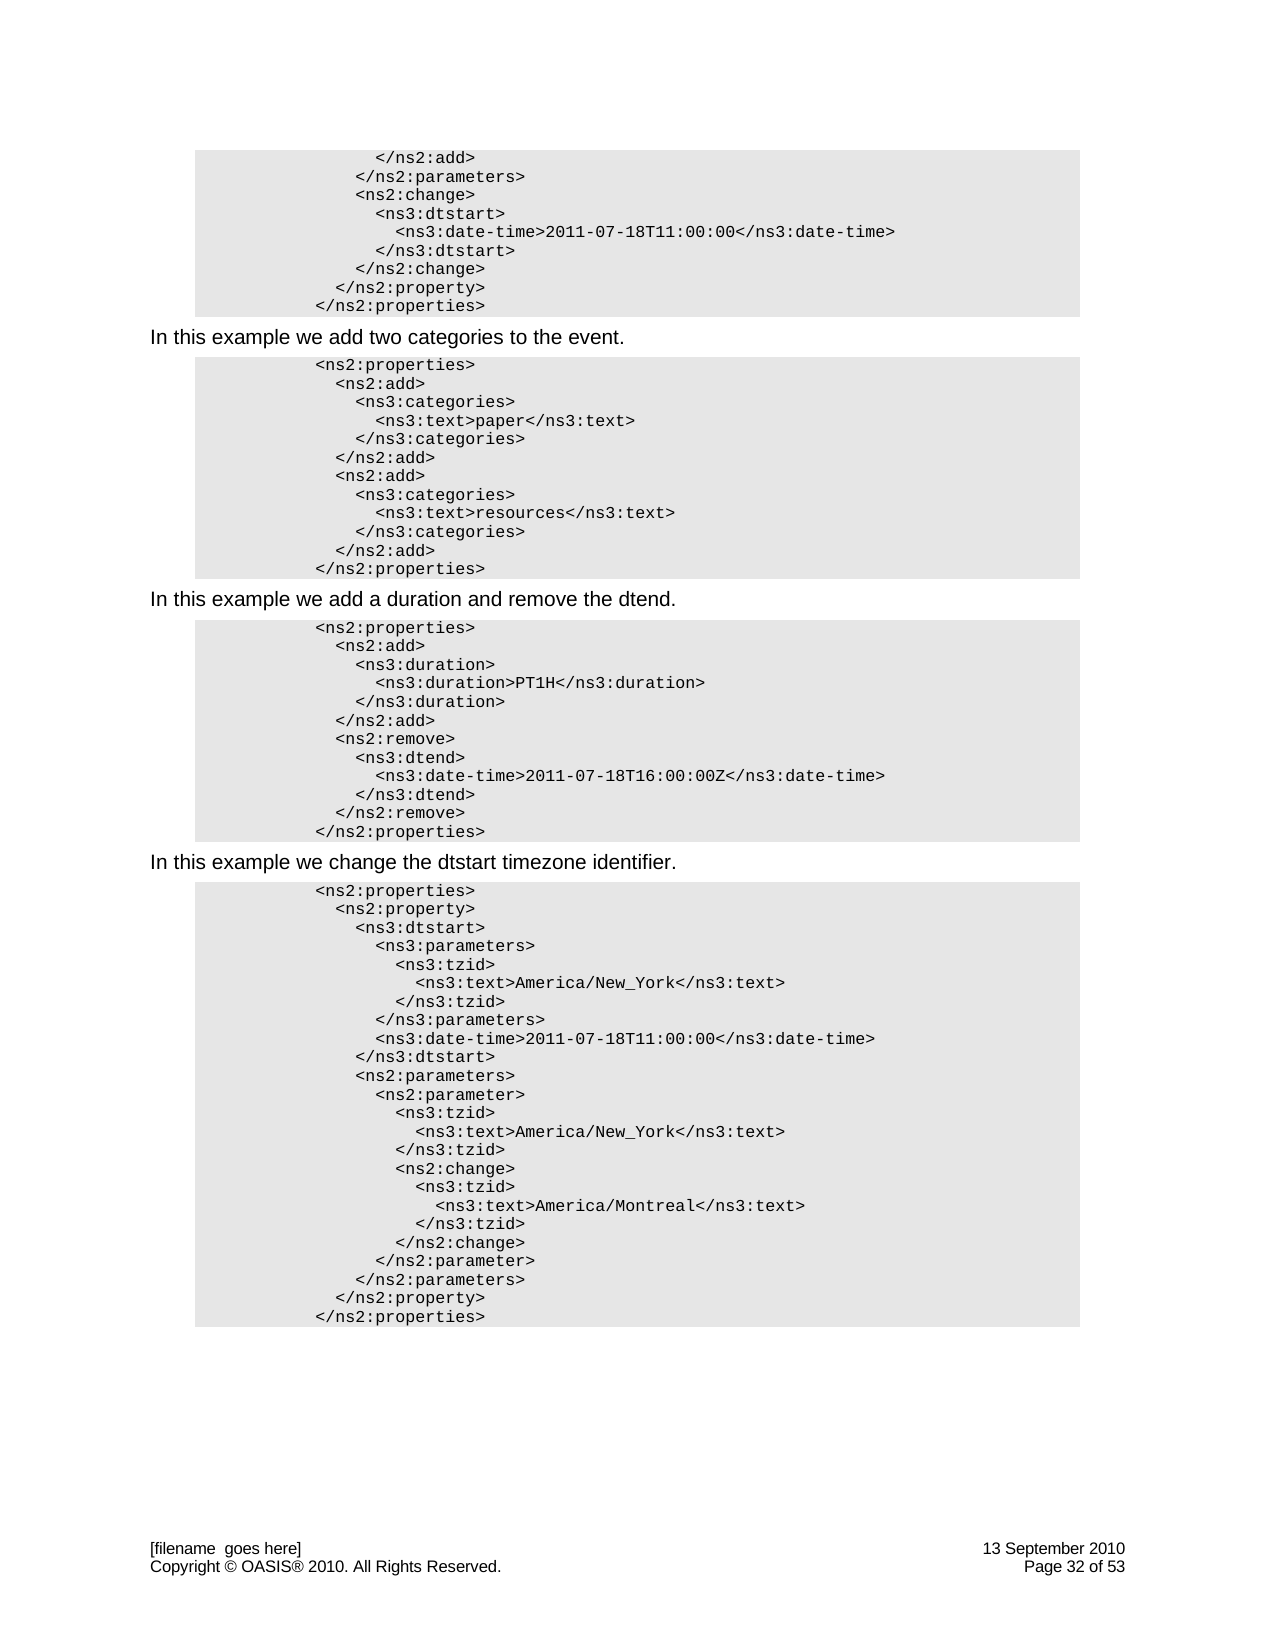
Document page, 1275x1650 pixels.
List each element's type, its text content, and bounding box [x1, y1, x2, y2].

text <ns3:date-time>2011-07-18T11:00:00</ns3:date-time> [195, 224, 1080, 243]
text <ns2:add> [195, 376, 1080, 394]
text <ns3:duration>PT1H</ns3:duration> [195, 675, 1080, 694]
text </ns3:duration> [195, 694, 1080, 712]
text <ns2:remove> [195, 731, 1080, 749]
text <ns2:add> [195, 638, 1080, 657]
text </ns2:add> [195, 542, 1080, 561]
text </ns3:tzid> [195, 994, 1080, 1012]
text </ns3:parameters> [195, 1012, 1080, 1031]
text <ns2:change> [195, 1161, 1080, 1179]
text </ns2:property> [195, 280, 1080, 298]
text </ns2:remove> [195, 805, 1080, 824]
text <ns2:parameter> [195, 1086, 1080, 1105]
text <ns3:categories> [195, 487, 1080, 505]
text <ns3:dtstart> [195, 919, 1080, 938]
text </ns3:tzid> [195, 1216, 1080, 1235]
text <ns3:text>resources</ns3:text> [195, 505, 1080, 524]
text <ns2:change> [195, 187, 1080, 206]
text <ns3:date-time>2011-07-18T11:00:00</ns3:date-time> [195, 1031, 1080, 1049]
text </ns2:add> [195, 150, 1080, 168]
text <ns3:tzid> [195, 1179, 1080, 1198]
text In this example we change the dtstart timezone identifier. [150, 851, 1125, 874]
text </ns2:change> [195, 261, 1080, 280]
text In this example we add a duration and remove the dtend. [150, 588, 1125, 611]
text <ns2:properties> [195, 357, 1080, 376]
text <ns2:property> [195, 901, 1080, 919]
text <ns3:tzid> [195, 1105, 1080, 1123]
text <ns3:text>America/New_York</ns3:text> [195, 1123, 1080, 1142]
text <ns3:text>America/New_York</ns3:text> [195, 975, 1080, 994]
text </ns3:categories> [195, 524, 1080, 542]
text <ns3:tzid> [195, 957, 1080, 975]
text <ns3:duration> [195, 657, 1080, 675]
text <ns3:dtend> [195, 749, 1080, 768]
text <ns3:text>paper</ns3:text> [195, 413, 1080, 431]
text </ns3:dtend> [195, 787, 1080, 805]
text <ns3:text>America/Montreal</ns3:text> [195, 1198, 1080, 1216]
text </ns2:parameters> [195, 1272, 1080, 1290]
text </ns3:dtstart> [195, 1049, 1080, 1068]
text <ns3:date-time>2011-07-18T16:00:00Z</ns3:date-time> [195, 768, 1080, 787]
text </ns2:properties> [195, 561, 1080, 579]
text </ns3:dtstart> [195, 243, 1080, 261]
text <ns2:add> [195, 468, 1080, 487]
text </ns2:parameter> [195, 1253, 1080, 1272]
text </ns2:properties> [195, 824, 1080, 842]
text <ns3:categories> [195, 394, 1080, 413]
text <ns2:properties> [195, 882, 1080, 901]
text </ns2:parameters> [195, 168, 1080, 187]
text <ns3:dtstart> [195, 206, 1080, 224]
text </ns3:tzid> [195, 1142, 1080, 1161]
text </ns2:add> [195, 712, 1080, 731]
text </ns2:properties> [195, 298, 1080, 317]
text <ns2:properties> [195, 620, 1080, 638]
text </ns2:change> [195, 1235, 1080, 1253]
text </ns2:property> [195, 1290, 1080, 1309]
text In this example we add two categories to the event. [150, 325, 1125, 349]
text <ns3:parameters> [195, 938, 1080, 957]
text </ns2:properties> [195, 1309, 1080, 1327]
text </ns2:add> [195, 450, 1080, 468]
text </ns3:categories> [195, 431, 1080, 450]
text <ns2:parameters> [195, 1068, 1080, 1086]
